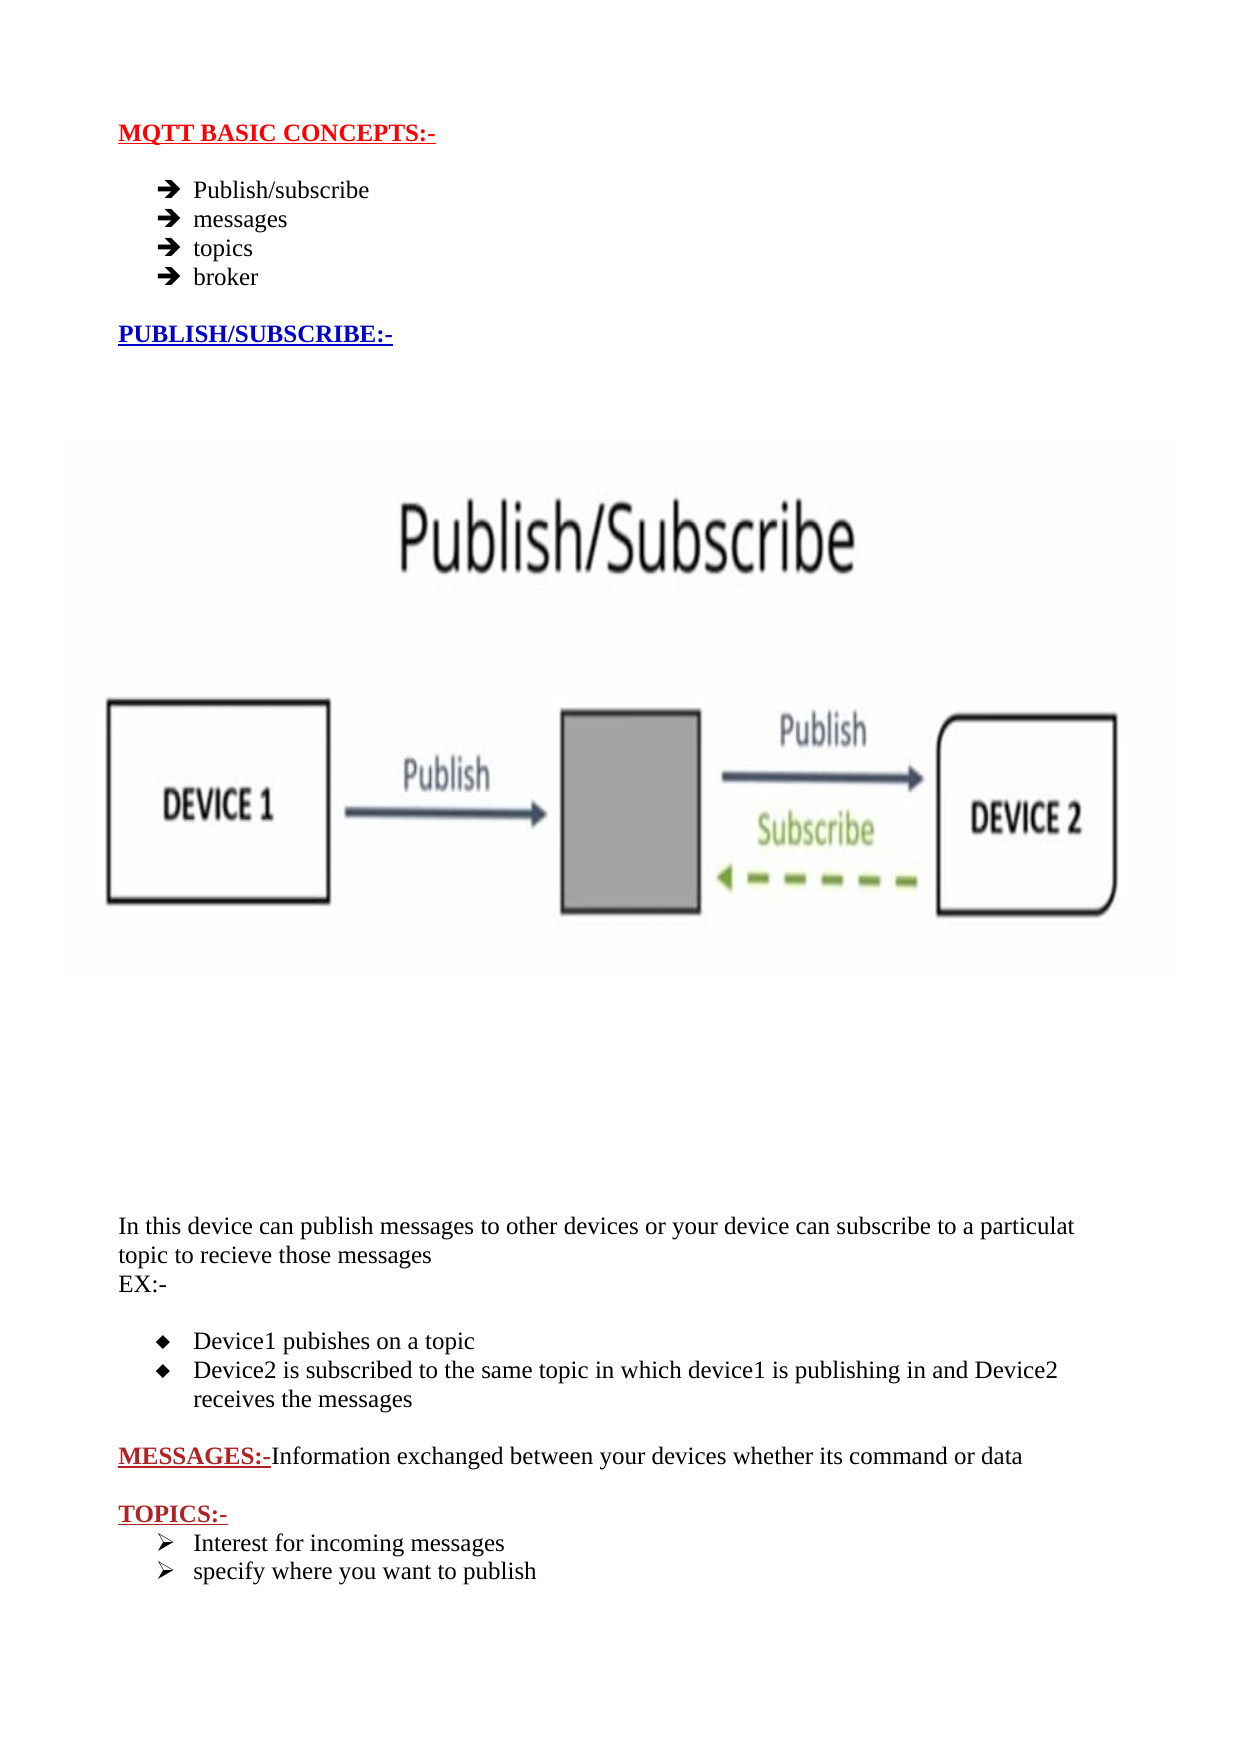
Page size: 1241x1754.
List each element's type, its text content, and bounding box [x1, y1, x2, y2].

text TOPICS:- [118, 1499, 1122, 1528]
list broker [156, 262, 1122, 291]
list messages [156, 204, 1122, 233]
picture [65, 439, 1175, 982]
list Publish/subscribe [156, 176, 1122, 204]
list topics [156, 233, 1122, 262]
text PUBLISH/SUBSCRIBE:- [118, 319, 1122, 348]
text MESSAGES:-Information exchanged between your devices whether its command or data [118, 1441, 1122, 1470]
list Interest for incoming messages [156, 1528, 1122, 1556]
text EX:- [118, 1269, 1122, 1298]
text In this device can publish messages to other devices or your device can subscribe to a particulat topic to recieve those messages [118, 1211, 1122, 1269]
list Device2 is subscribed to the same topic in which device1 is publishing in and Device2 receives the messages [156, 1355, 1122, 1413]
list specify where you want to publish [156, 1556, 1122, 1585]
list Device1 pubishes on a topic [156, 1326, 1122, 1355]
text MQTT BASIC CONCEPTS:- [118, 118, 1122, 147]
